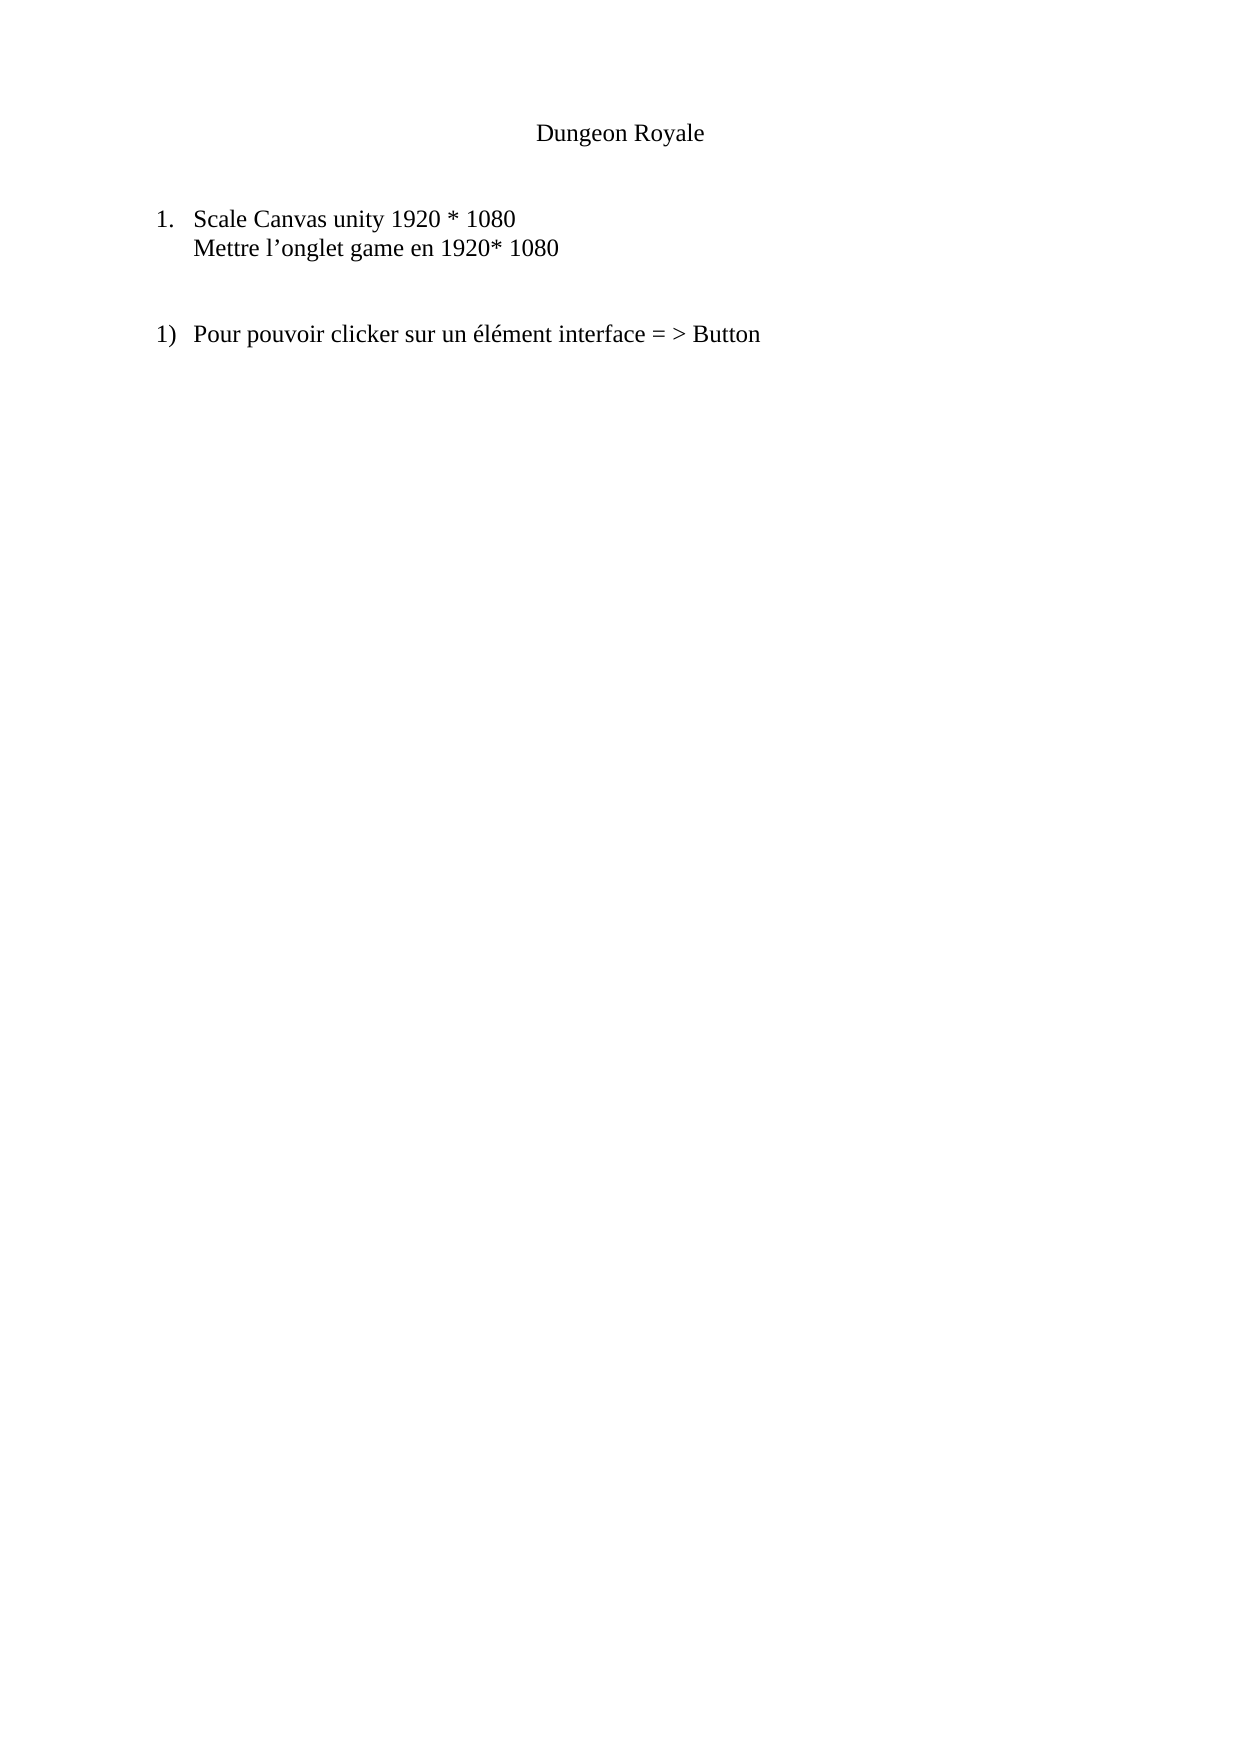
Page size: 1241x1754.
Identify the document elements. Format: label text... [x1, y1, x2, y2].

list Pour pouvoir clicker sur un élément interface = > Button [156, 319, 1122, 348]
list Scale Canvas unity 1920 * 1080 [156, 204, 1122, 233]
list Mettre l’onglet game en 1920* 1080 [156, 233, 1122, 262]
text Dungeon Royale [118, 118, 1122, 147]
